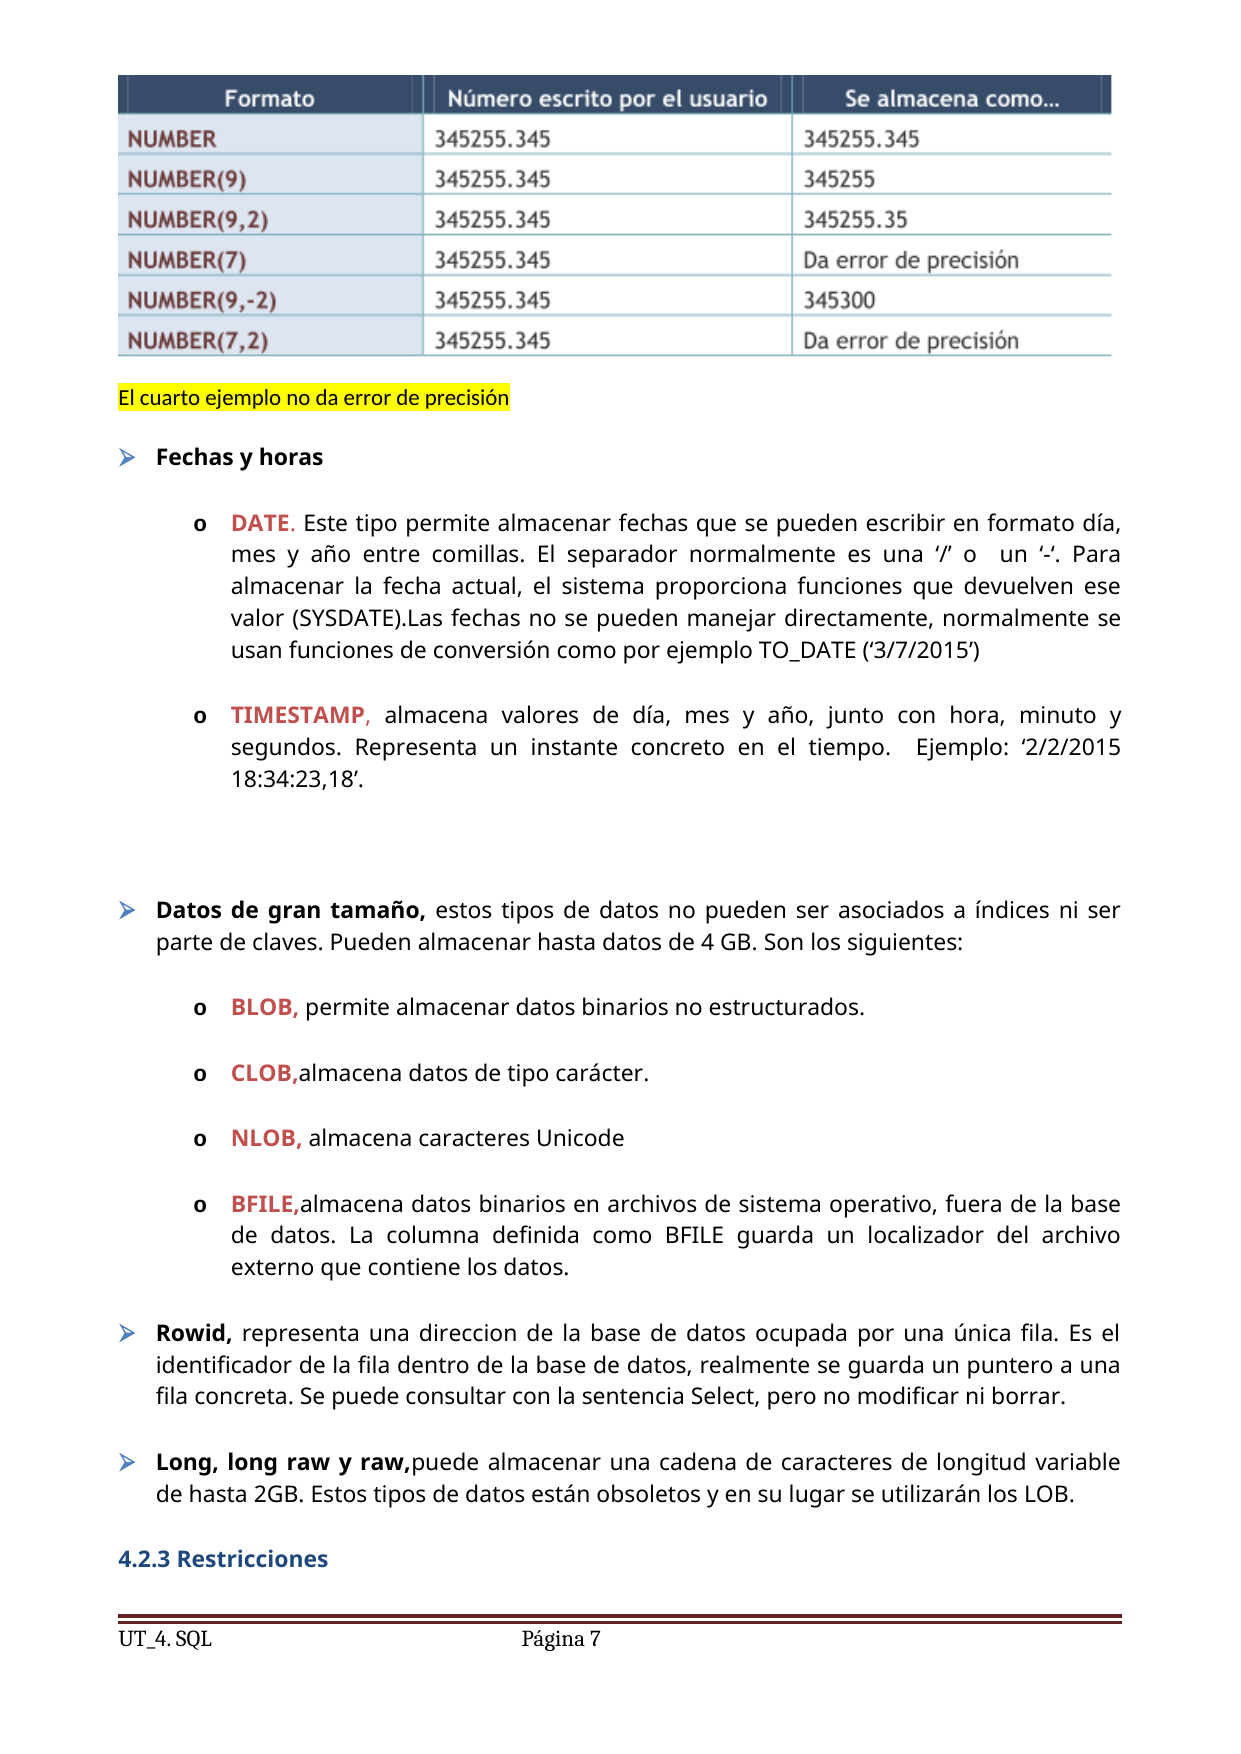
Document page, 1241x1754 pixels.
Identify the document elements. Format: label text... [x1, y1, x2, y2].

list CLOB,almacena datos de tipo carácter. [193, 1056, 1122, 1088]
text El cuarto ejemplo no da error de precisión [118, 383, 1122, 411]
list Long, long raw y raw,puede almacenar una cadena de caracteres de longitud variable de hasta 2GB. Estos tipos de datos están obsoletos y en su lugar se utilizarán los LOB. [118, 1445, 1122, 1509]
list TIMESTAMP, almacena valores de día, mes y año, junto con hora, minuto y segundos. Representa un instante concreto en el tiempo. Ejemplo: ‘2/2/2015 18:34:23,18’. [193, 699, 1122, 794]
text 4.2.3 Restricciones [118, 1543, 1122, 1574]
list BFILE,almacena datos binarios en archivos de sistema operativo, fuera de la base de datos. La columna definida como BFILE guarda un localizador del archivo externo que contiene los datos. [193, 1187, 1122, 1282]
list BLOB, permite almacenar datos binarios no estructurados. [193, 991, 1122, 1022]
list NLOB, almacena caracteres Unicode [193, 1122, 1122, 1153]
list Datos de gran tamaño, estos tipos de datos no pueden ser asociados a índices ni ser parte de claves. Pueden almacenar hasta datos de 4 GB. Son los siguientes: [118, 893, 1122, 957]
list Rowid, representa una direccion de la base de datos ocupada por una única fila. Es el identificador de la fila dentro de la base de datos, realmente se guarda un puntero a una fila concreta. Se puede consultar con la sentencia Select, pero no modificar ni borrar. [118, 1316, 1122, 1412]
list Fechas y horas [118, 441, 1122, 472]
list DATE. Este tipo permite almacenar fechas que se pueden escribir en formato día, mes y año entre comillas. El separador normalmente es una ‘/’ o un ‘-‘. Para almacenar la fecha actual, el sistema proporciona funciones que devuelven ese valor (SYSDATE).Las fechas no se pueden manejar directamente, normalmente se usan funciones de conversión como por ejemplo TO_DATE (‘3/7/2015’) [193, 506, 1122, 665]
